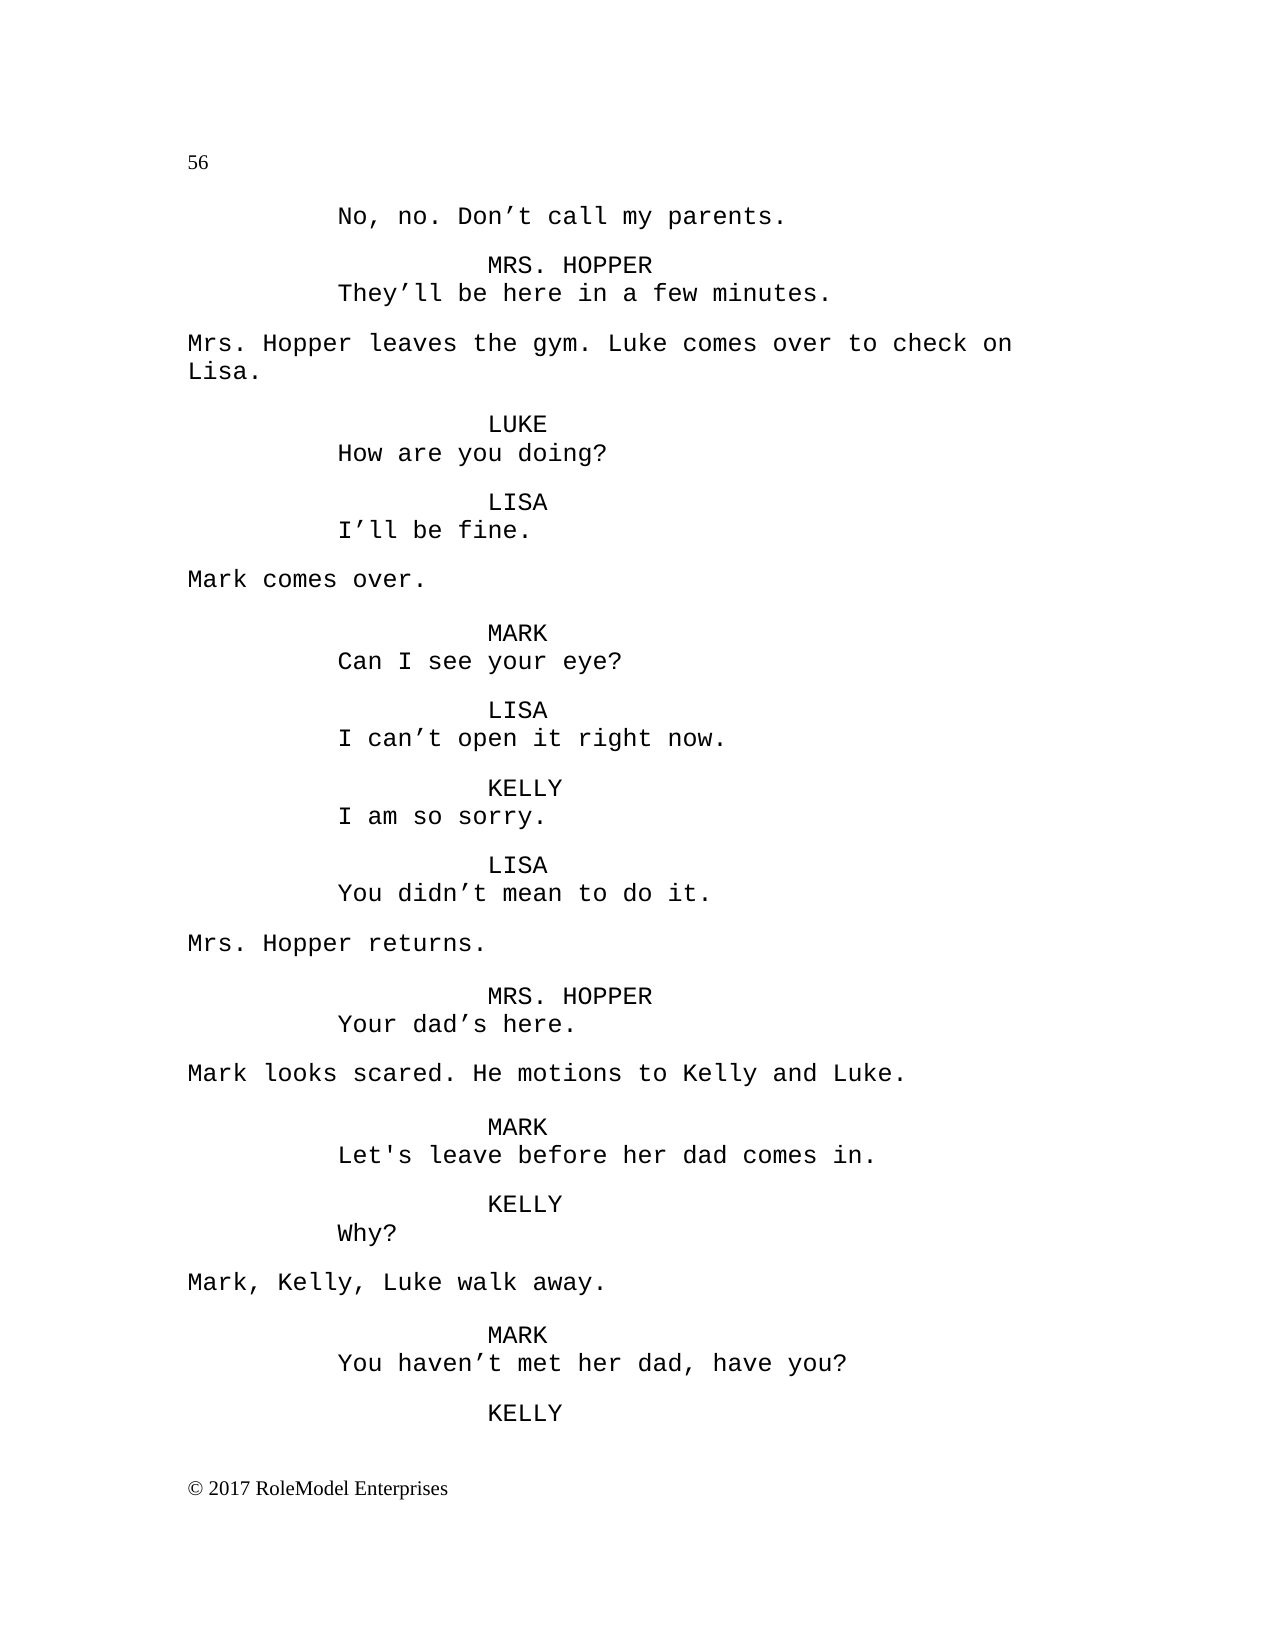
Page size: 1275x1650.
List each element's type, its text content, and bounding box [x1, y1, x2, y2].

text KELLY [187, 1192, 1087, 1220]
text Mark looks scared. He motions to Kelly and Luke. [187, 1061, 1087, 1089]
text Mark comes over. [187, 567, 1087, 595]
text Why? [337, 1220, 937, 1248]
text No, no. Don’t call my parents. [337, 203, 937, 232]
text MARK [187, 620, 1087, 648]
text LISA [187, 853, 1087, 881]
text MRS. HOPPER [187, 253, 1087, 281]
text MARK [187, 1114, 1087, 1143]
text Mark, Kelly, Luke walk away. [187, 1269, 1087, 1298]
text MARK [187, 1323, 1087, 1351]
text Mrs. Hopper returns. [187, 930, 1087, 958]
text Mrs. Hopper leaves the gym. Luke comes over to check on Lisa. [187, 330, 1087, 387]
text LISA [187, 698, 1087, 726]
text LISA [187, 489, 1087, 518]
text You haven’t met her dad, have you? [337, 1351, 937, 1379]
text Let's leave before her dad comes in. [337, 1143, 937, 1171]
text KELLY [187, 1400, 1087, 1428]
text KELLY [187, 775, 1087, 803]
text I am so sorry. [337, 803, 937, 832]
text I can’t open it right now. [337, 726, 937, 754]
text Can I see your eye? [337, 648, 937, 677]
text MRS. HOPPER [187, 983, 1087, 1012]
text How are you doing? [337, 440, 937, 468]
text Your dad’s here. [337, 1012, 937, 1040]
text They’ll be here in a few minutes. [337, 281, 937, 309]
text I’ll be fine. [337, 518, 937, 546]
text You didn’t mean to do it. [337, 881, 937, 909]
text LUKE [187, 412, 1087, 440]
